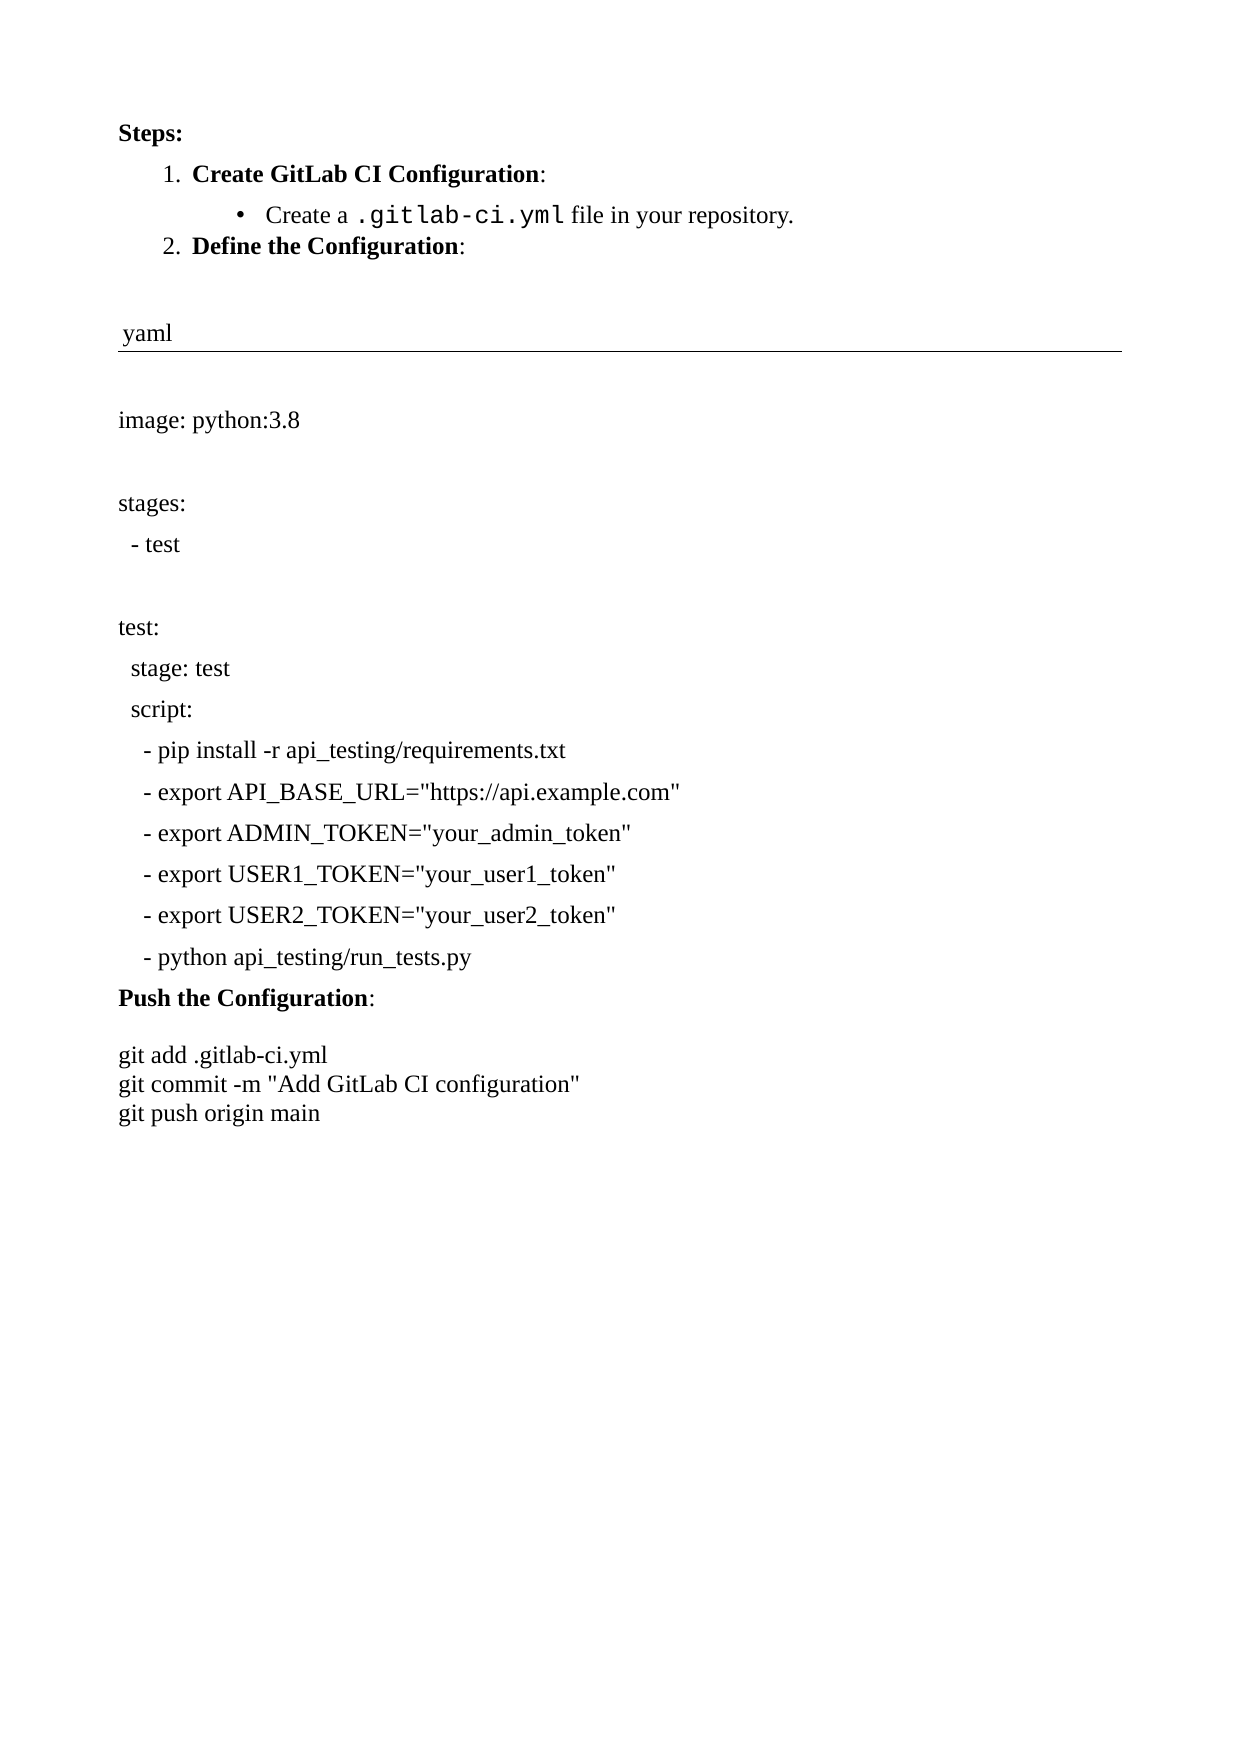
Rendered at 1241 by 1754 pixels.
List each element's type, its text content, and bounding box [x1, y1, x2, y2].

text yaml [118, 314, 1122, 351]
text image: python:3.8 [118, 405, 1122, 434]
text Push the Configuration: [118, 983, 1122, 1012]
text - pip install -r api_testing/requirements.txt [118, 735, 1122, 764]
text - export USER2_TOKEN="your_user2_token" [118, 900, 1122, 929]
text - python api_testing/run_tests.py [118, 942, 1122, 970]
list Create a .gitlab-ci.yml file in your repository. [236, 201, 1122, 231]
text - export ADMIN_TOKEN="your_admin_token" [118, 818, 1122, 847]
list Define the Configuration: [162, 231, 1122, 260]
text Steps: [118, 118, 1122, 147]
text stage: test [118, 653, 1122, 682]
text script: [118, 694, 1122, 723]
text test: [118, 612, 1122, 640]
text git add .gitlab-ci.yml [118, 1040, 1122, 1069]
text git commit -m "Add GitLab CI configuration" [118, 1069, 1122, 1098]
text - export USER1_TOKEN="your_user1_token" [118, 859, 1122, 888]
text - test [118, 529, 1122, 558]
list Create GitLab CI Configuration: [162, 159, 1122, 188]
text stages: [118, 488, 1122, 517]
text git push origin main [118, 1098, 1122, 1127]
text - export API_BASE_URL="https://api.example.com" [118, 777, 1122, 805]
